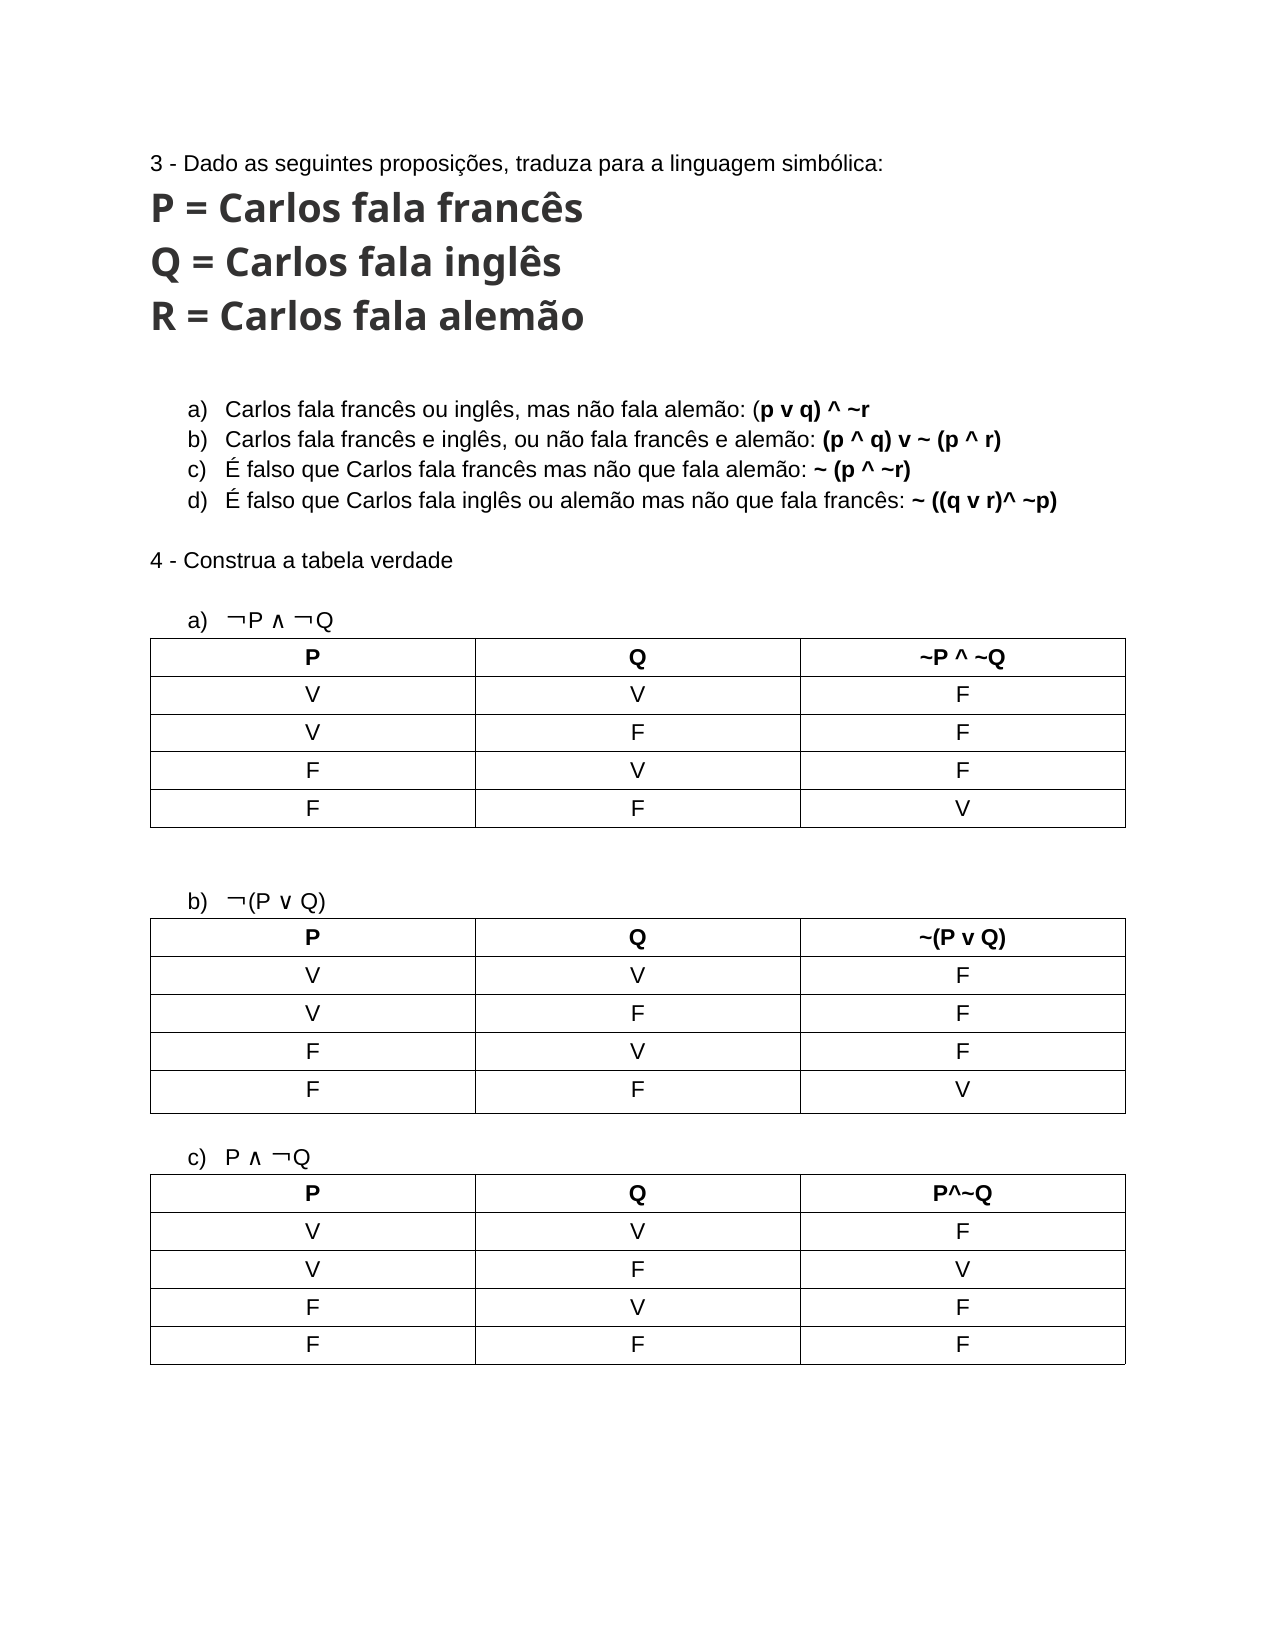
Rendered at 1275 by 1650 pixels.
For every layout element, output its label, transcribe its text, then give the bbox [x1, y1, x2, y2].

table_cell F [151, 1289, 475, 1326]
table_cell V [476, 1033, 800, 1070]
table_cell V [151, 957, 475, 994]
table_cell F [801, 752, 1125, 789]
table_cell F [801, 715, 1125, 751]
table_cell V [476, 677, 800, 713]
table_header Q [476, 1175, 800, 1212]
table_cell V [151, 1251, 475, 1288]
table_cell F [151, 790, 475, 827]
table_header P [151, 919, 475, 956]
table_cell V [151, 1213, 475, 1250]
table_cell F [801, 677, 1125, 713]
table_header Q [476, 639, 800, 676]
table_cell F [801, 957, 1125, 994]
text P = Carlos fala francês Q = Carlos fala inglês R = Carlos fala alemão [150, 180, 1125, 396]
table_cell F [151, 752, 475, 789]
table_cell F [801, 1327, 1125, 1363]
table_cell F [801, 1289, 1125, 1326]
table_cell V [476, 1213, 800, 1250]
table_cell V [151, 715, 475, 751]
table_header ~(P v Q) [801, 919, 1125, 956]
list ￢(P ∨ Q) [187, 888, 1125, 914]
text 4 - Construa a tabela verdade [150, 547, 1125, 573]
table_cell F [476, 790, 800, 827]
table_cell F [476, 1071, 800, 1113]
table_header P^~Q [801, 1175, 1125, 1212]
table_cell F [151, 1033, 475, 1070]
table_header ~P ^ ~Q [801, 639, 1125, 676]
table_cell F [801, 995, 1125, 1032]
table_cell F [476, 995, 800, 1032]
table_cell V [801, 1251, 1125, 1288]
table_cell F [151, 1071, 475, 1113]
table_cell F [476, 1327, 800, 1363]
table_cell V [476, 752, 800, 789]
table_cell V [151, 995, 475, 1032]
table_cell V [151, 677, 475, 713]
list Carlos fala francês e inglês, ou não fala francês e alemão: (p ^ q) v ~ (p ^ r) [187, 426, 1125, 453]
table_cell F [801, 1213, 1125, 1250]
list Carlos fala francês ou inglês, mas não fala alemão: (p v q) ^ ~r [187, 396, 1125, 422]
list P ∧ ￢Q [187, 1144, 1125, 1170]
table_cell F [151, 1327, 475, 1363]
table_header Q [476, 919, 800, 956]
list É falso que Carlos fala inglês ou alemão mas não que fala francês: ~ ((q v r)^ ~p) [187, 487, 1125, 513]
list ￢P ∧ ￢Q [187, 607, 1125, 634]
list É falso que Carlos fala francês mas não que fala alemão: ~ (p ^ ~r) [187, 456, 1125, 483]
table_header P [151, 1175, 475, 1212]
table_cell V [476, 1289, 800, 1326]
table_header P [151, 639, 475, 676]
table_cell V [801, 790, 1125, 827]
table_cell F [476, 715, 800, 751]
table_cell V [476, 957, 800, 994]
text 3 - Dado as seguintes proposições, traduza para a linguagem simbólica: [150, 150, 1125, 176]
table_cell V [801, 1071, 1125, 1113]
table_cell F [476, 1251, 800, 1288]
table_cell F [801, 1033, 1125, 1070]
